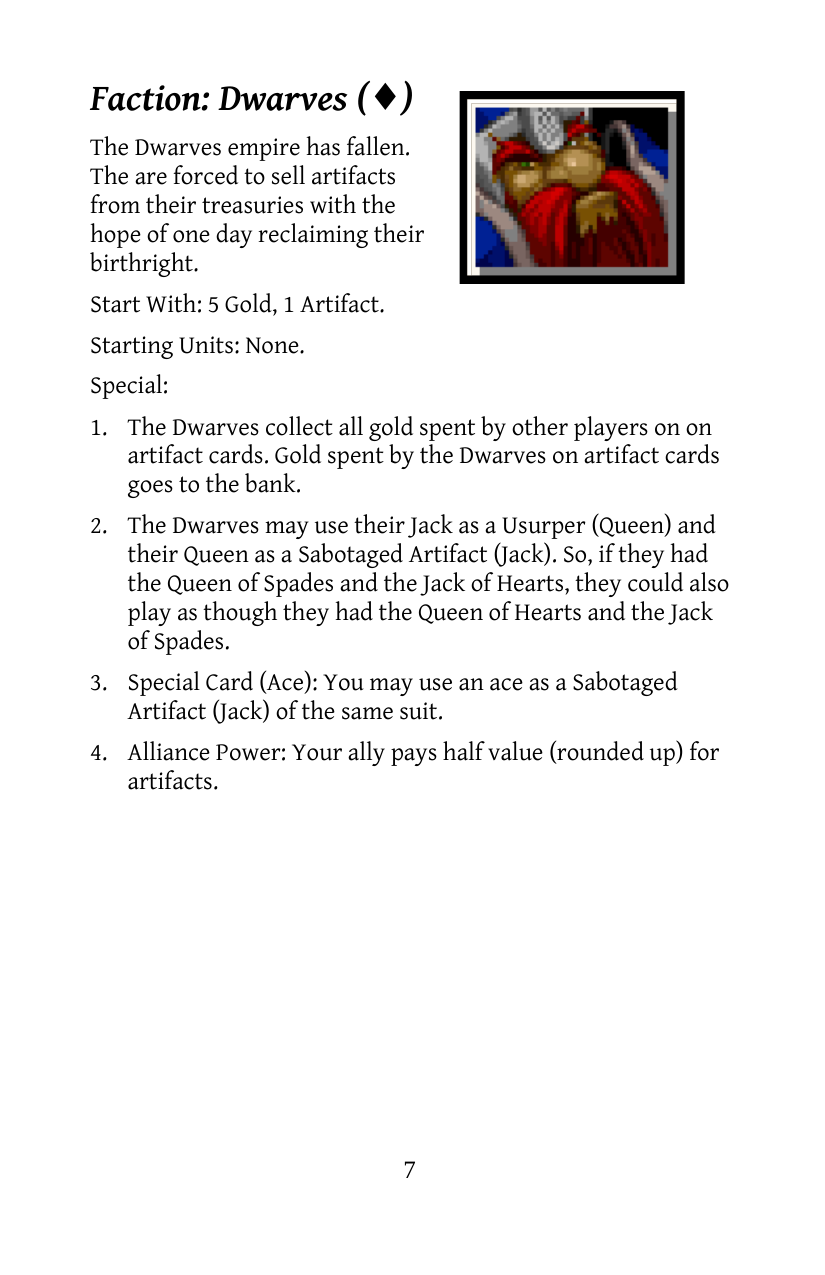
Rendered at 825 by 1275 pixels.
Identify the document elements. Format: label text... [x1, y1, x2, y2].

text Starting Units: None. [90, 331, 735, 360]
text Start With: 5 Gold, 1 Artifact. [90, 290, 735, 319]
text The Dwarves empire has fallen. The are forced to sell artifacts from their treasuries with the hope of one day reclaiming their birthright. [90, 133, 459, 278]
text [685, 133, 735, 278]
list Special Card (Ace): You may use an ace as a Sabotaged Artifact (Jack) of the same suit. [90, 669, 735, 727]
text Special: [90, 372, 735, 401]
picture [459, 91, 685, 284]
subtitle Faction: Dwarves (♦) [90, 78, 735, 121]
list Alliance Power: Your ally pays half value (rounded up) for artifacts. [90, 738, 735, 796]
list The Dwarves collect all gold spent by other players on on artifact cards. Gold spent by the Dwarves on artifact cards goes to the bank. [90, 413, 735, 500]
list The Dwarves may use their Jack as a Usurper (Queen) and their Queen as a Sabotaged Artifact (Jack). So, if they had the Queen of Spades and the Jack of Hearts, they could also play as though they had the Queen of Hearts and the Jack of Spades. [90, 512, 735, 657]
